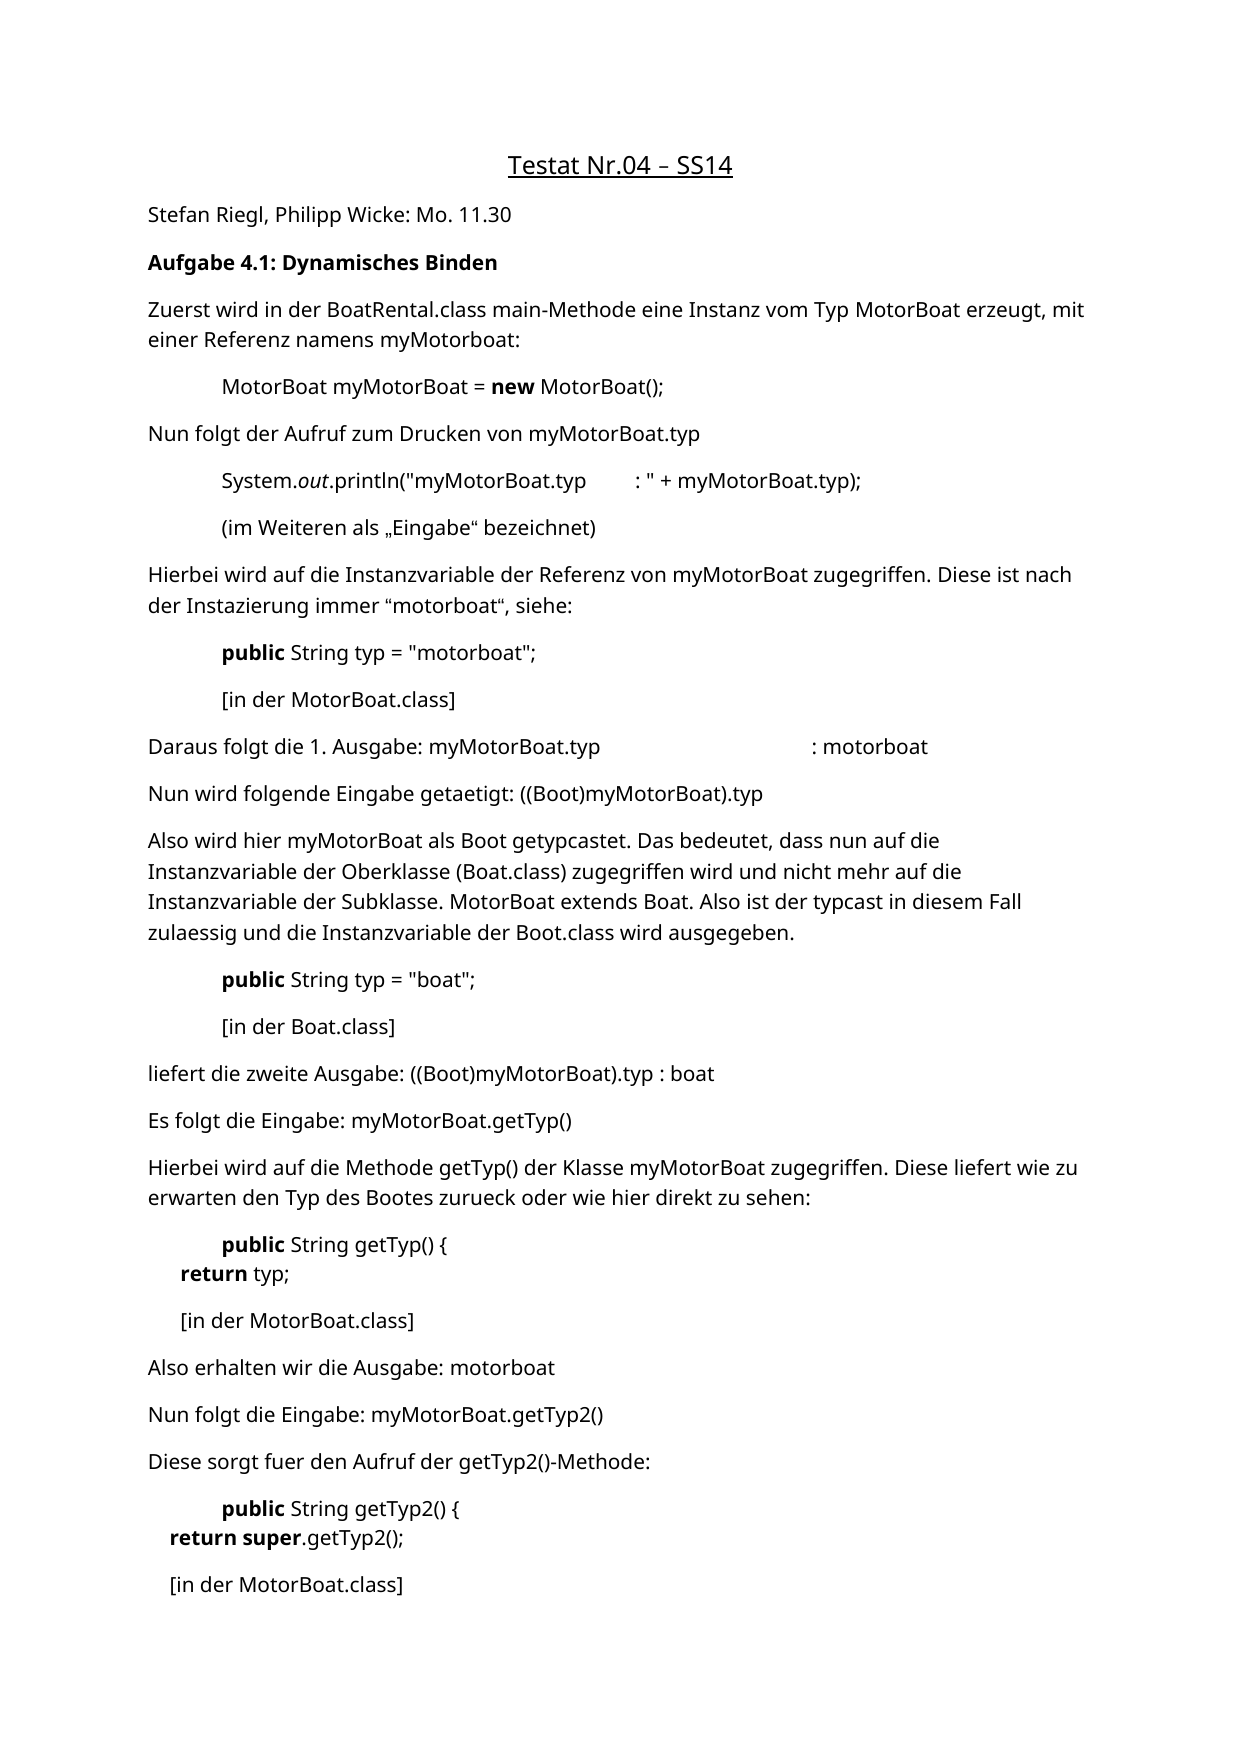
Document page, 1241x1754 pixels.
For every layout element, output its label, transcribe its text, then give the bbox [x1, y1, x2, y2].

text MotorBoat myMotorBoat = new MotorBoat(); [148, 372, 1093, 401]
text [in der MotorBoat.class] [148, 685, 1093, 714]
text Also wird hier myMotorBoat als Boot getypcastet. Das bedeutet, dass nun auf die Instanzvariable der Oberklasse (Boat.class) zugegriffen wird und nicht mehr auf die Instanzvariable der Subklasse. MotorBoat extends Boat. Also ist der typcast in diesem Fall zulaessig und die Instanzvariable der Boot.class wird ausgegeben. [148, 826, 1093, 946]
text public String typ = "motorboat"; [148, 638, 1093, 667]
text public String getTyp2() { [148, 1494, 1093, 1523]
text Nun folgt die Eingabe: myMotorBoat.getTyp2() [148, 1400, 1093, 1429]
text Es folgt die Eingabe: myMotorBoat.getTyp() [148, 1106, 1093, 1134]
text public String typ = "boat"; [148, 965, 1093, 993]
text Daraus folgt die 1. Ausgabe: myMotorBoat.typ : motorboat [148, 732, 1093, 761]
text Nun wird folgende Eingabe getaetigt: ((Boot)myMotorBoat).typ [148, 779, 1093, 808]
text [in der MotorBoat.class] [148, 1306, 1093, 1334]
text Nun folgt der Aufruf zum Drucken von myMotorBoat.typ [148, 419, 1093, 448]
text Testat Nr.04 – SS14 [148, 148, 1093, 182]
text liefert die zweite Ausgabe: ((Boot)myMotorBoat).typ : boat [148, 1059, 1093, 1087]
text return typ; [148, 1259, 1093, 1287]
text (im Weiteren als „Eingabe“ bezeichnet) [148, 513, 1093, 542]
text Zuerst wird in der BoatRental.class main-Methode eine Instanz vom Typ MotorBoat erzeugt, mit einer Referenz namens myMotorboat: [148, 295, 1093, 354]
text Hierbei wird auf die Methode getTyp() der Klasse myMotorBoat zugegriffen. Diese liefert wie zu erwarten den Typ des Bootes zurueck oder wie hier direkt zu sehen: [148, 1153, 1093, 1212]
text Hierbei wird auf die Instanzvariable der Referenz von myMotorBoat zugegriffen. Diese ist nach der Instazierung immer “motorboat“, siehe: [148, 561, 1093, 619]
text Stefan Riegl, Philipp Wicke: Mo. 11.30 [148, 201, 1093, 229]
text Also erhalten wir die Ausgabe: motorboat [148, 1353, 1093, 1382]
text [in der MotorBoat.class] [148, 1570, 1093, 1598]
text return super.getTyp2(); [148, 1523, 1093, 1551]
text Aufgabe 4.1: Dynamisches Binden [148, 248, 1093, 276]
text Diese sorgt fuer den Aufruf der getTyp2()-Methode: [148, 1447, 1093, 1476]
text System.out.println("myMotorBoat.typ : " + myMotorBoat.typ); [148, 466, 1093, 495]
text [in der Boat.class] [148, 1012, 1093, 1040]
text public String getTyp() { [148, 1231, 1093, 1259]
